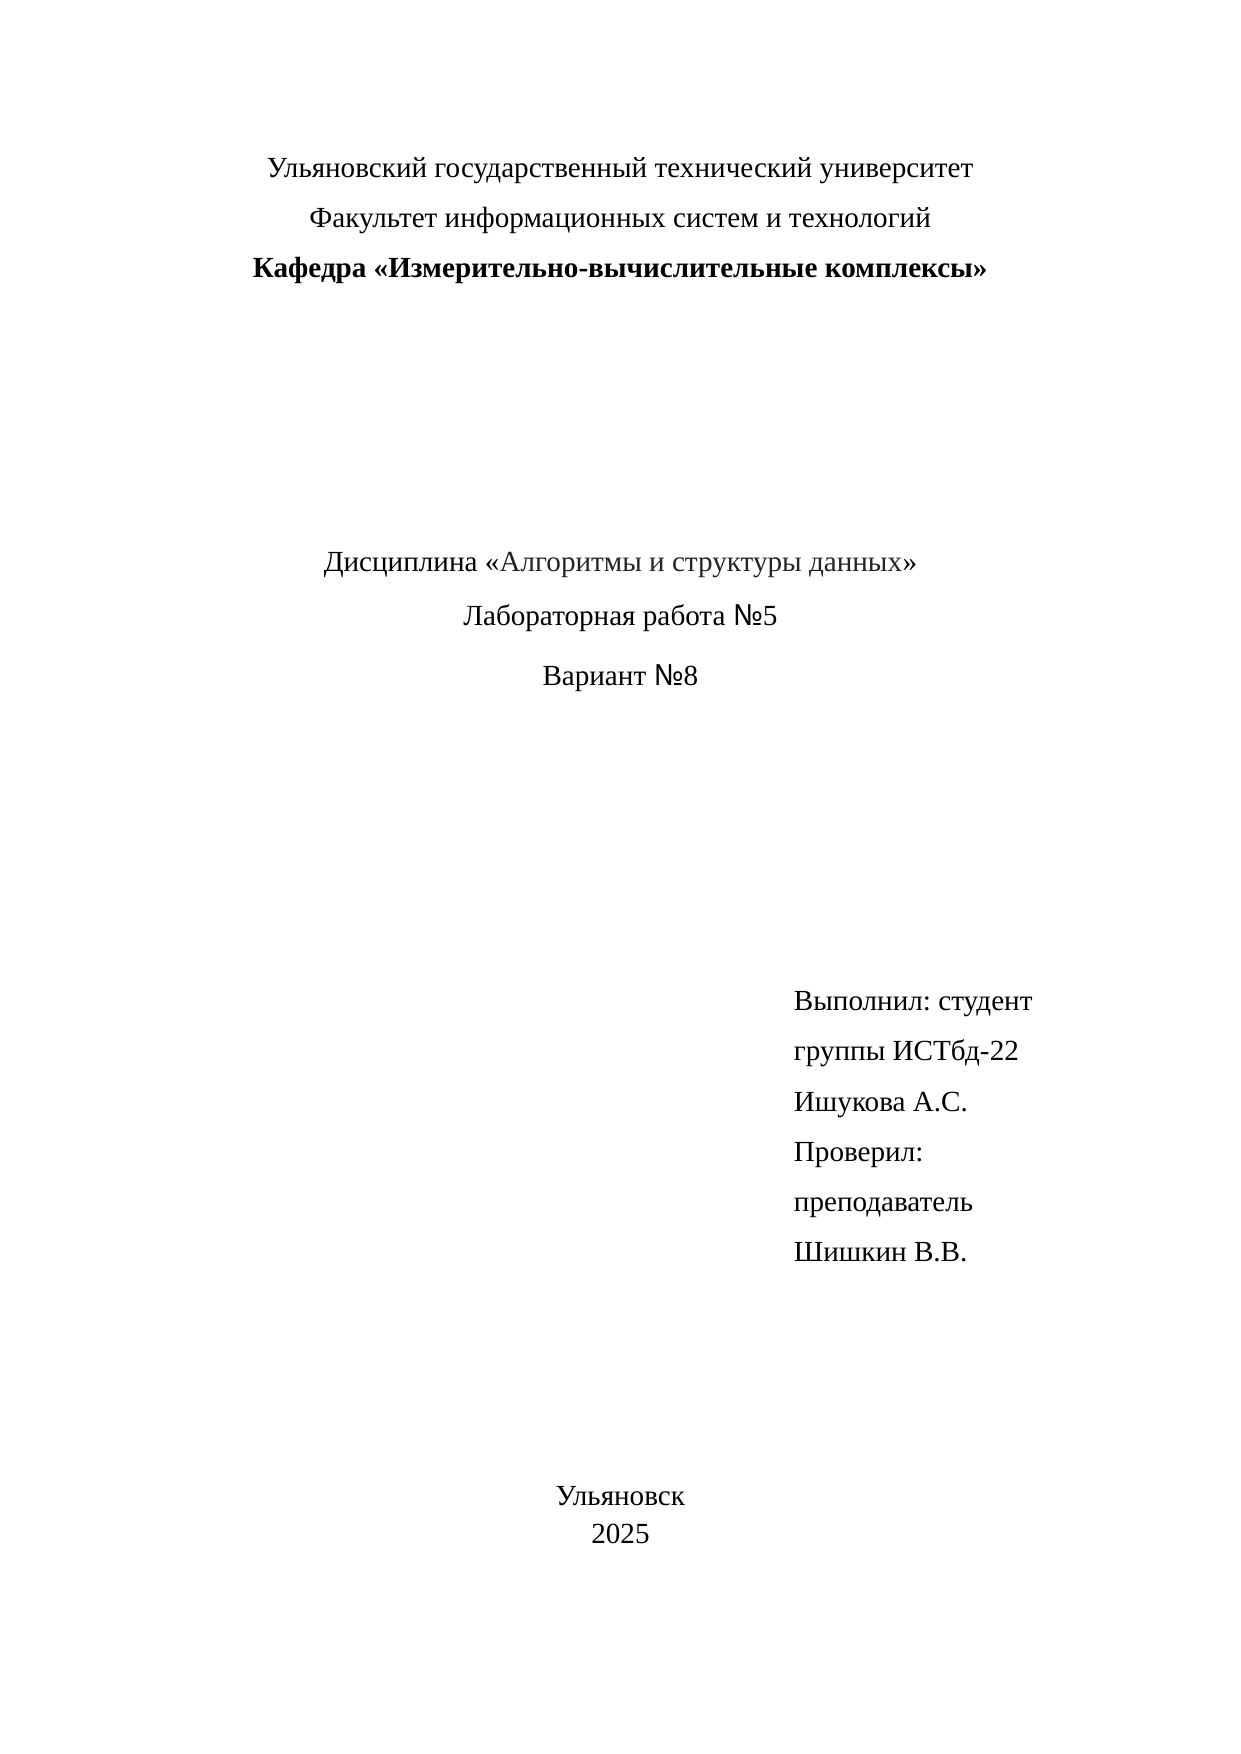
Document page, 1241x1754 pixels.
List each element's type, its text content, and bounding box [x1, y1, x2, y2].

text Выполнил: студент группы ИСТбд-22 [794, 983, 1090, 1067]
text 2025 [150, 1516, 1090, 1550]
text Проверил: преподаватель [794, 1134, 1090, 1218]
text Вариант №8 [150, 654, 1090, 693]
text Кафедра «Измерительно-вычислительные комплексы» [150, 251, 1090, 284]
text Ишукова А.С. [794, 1084, 1090, 1117]
text Шишкин В.В. [794, 1234, 1090, 1268]
text Ульяновск [150, 1478, 1090, 1511]
text Факультет информационных систем и технологий [150, 200, 1090, 234]
text Дисциплина «Алгоритмы и структуры данных» [150, 544, 1090, 577]
text Лабораторная работа №5 [150, 594, 1090, 634]
text Ульяновский государственный технический университет [150, 150, 1090, 183]
